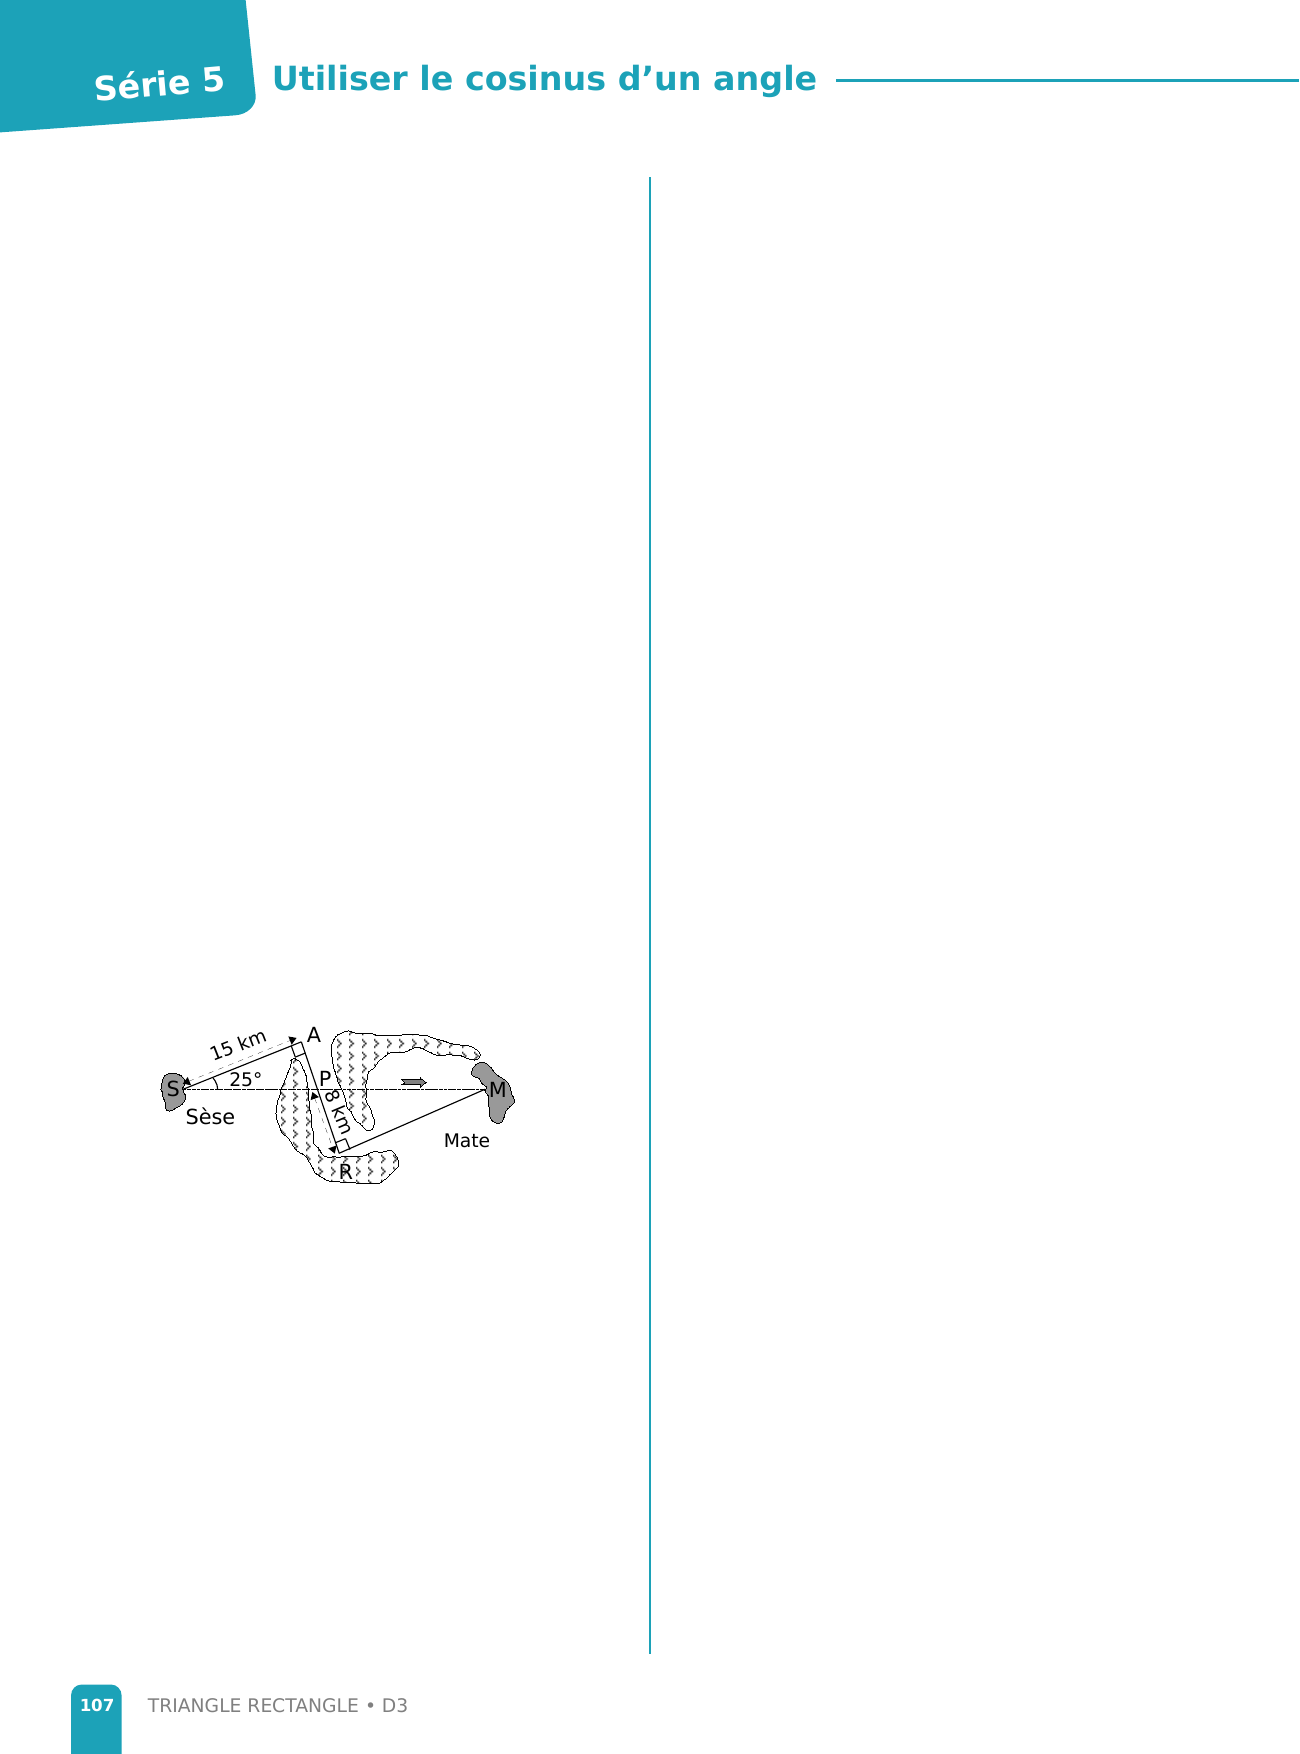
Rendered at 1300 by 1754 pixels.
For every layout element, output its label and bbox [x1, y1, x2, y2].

picture [275, 1058, 399, 1183]
picture [331, 1030, 481, 1131]
